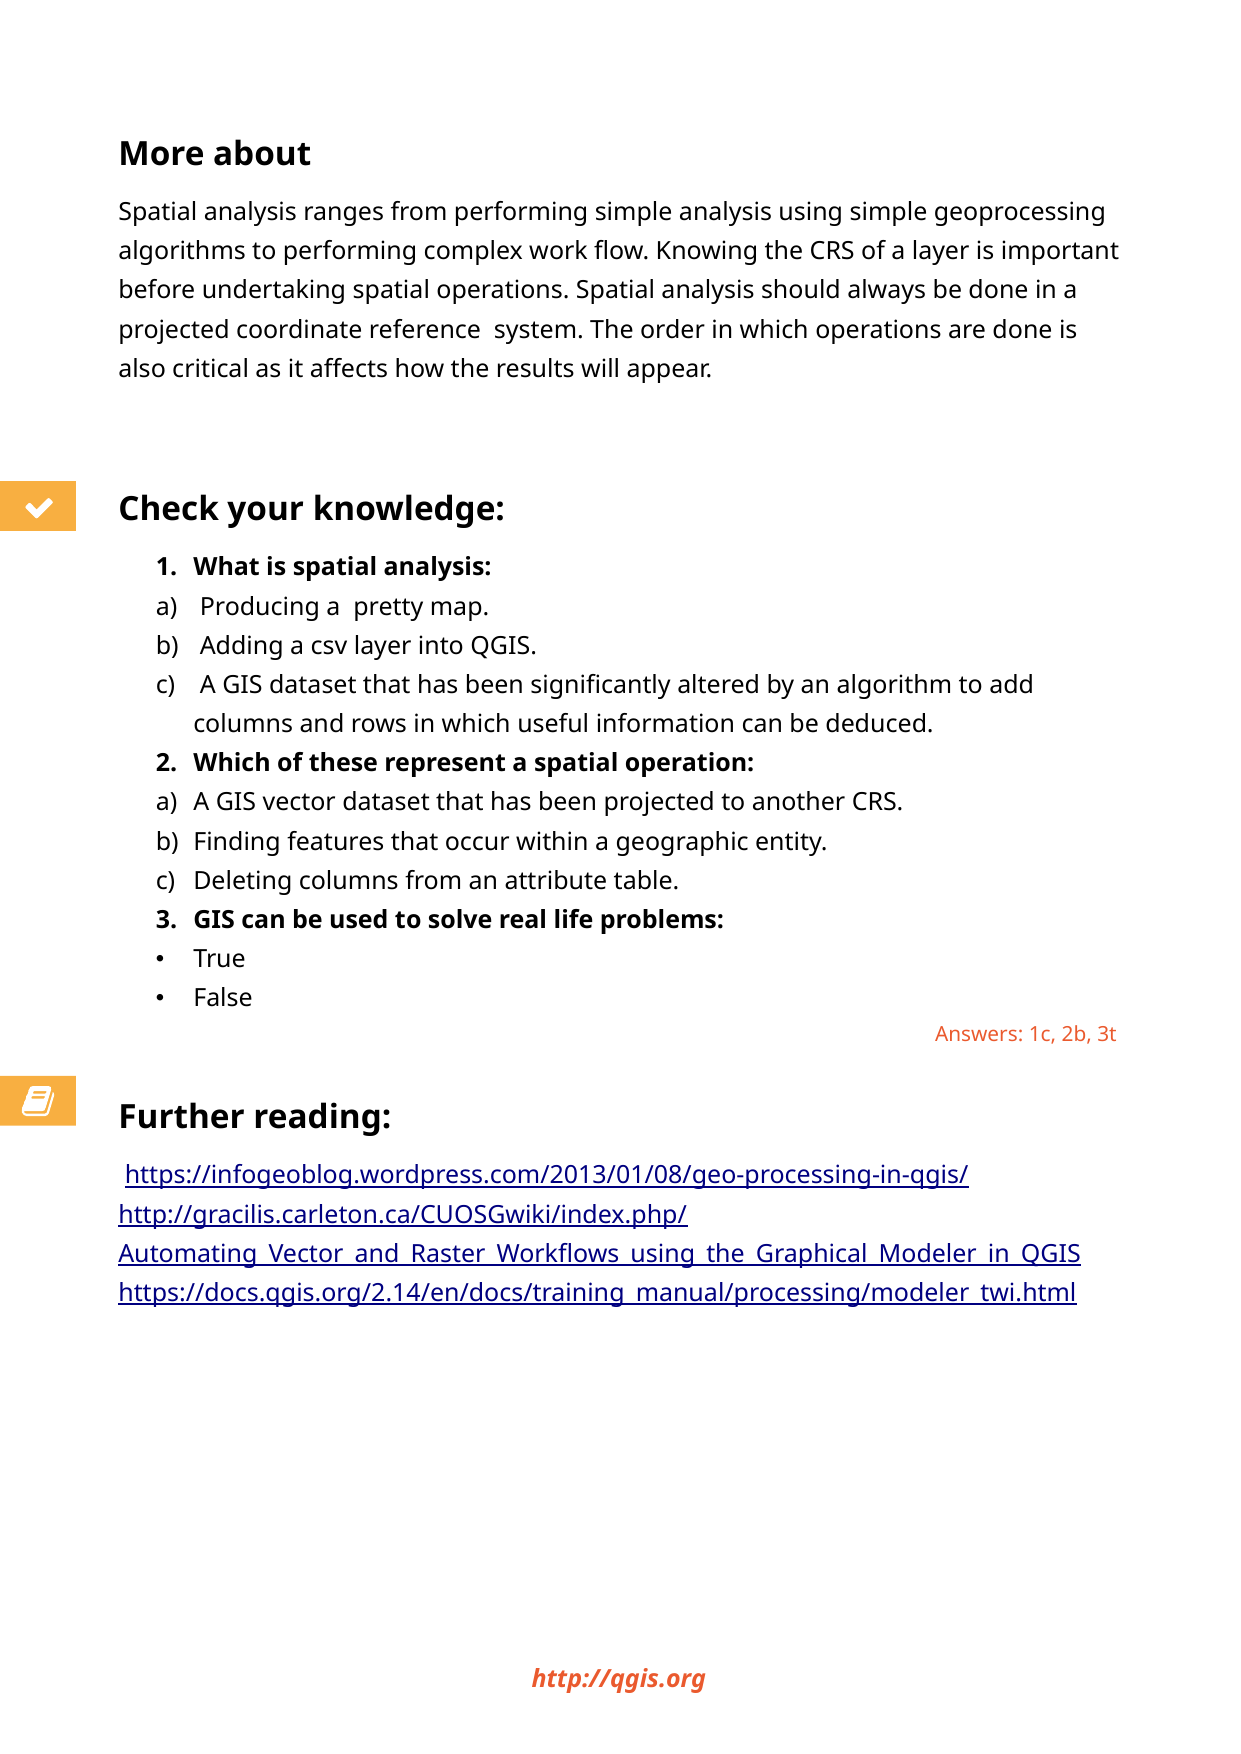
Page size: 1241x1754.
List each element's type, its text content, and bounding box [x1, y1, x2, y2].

list False [156, 980, 1122, 1014]
list A GIS vector dataset that has been projected to another CRS. [156, 784, 1122, 818]
text https://docs.qgis.org/2.14/en/docs/training_manual/processing/modeler_twi.html [118, 1275, 1122, 1309]
list A GIS dataset that has been significantly altered by an algorithm to add columns and rows in which useful information can be deduced. [156, 666, 1122, 740]
text Answers: 1c, 2b, 3t [118, 1019, 1122, 1047]
text http://gracilis.carleton.ca/CUOSGwiki/index.php/Automating_Vector_and_Raster_Workflows_using_the_Graphical_Modeler_in_QGIS [118, 1196, 1122, 1269]
subtitle Check your knowledge: [118, 485, 1122, 530]
list GIS can be used to solve real life problems: [156, 901, 1122, 936]
list Deleting columns from an attribute table. [156, 862, 1122, 896]
list Producing a pretty map. [156, 588, 1122, 622]
list Finding features that occur within a geographic entity. [156, 823, 1122, 857]
text Spatial analysis ranges from performing simple analysis using simple geoprocessing algorithms to performing complex work flow. Knowing the CRS of a layer is important before undertaking spatial operations. Spatial analysis should always be done in a projected coordinate reference system. The order in which operations are done is also critical as it affects how the results will appear. [118, 194, 1122, 384]
text https://infogeoblog.wordpress.com/2013/01/08/geo-processing-in-qgis/ [118, 1157, 1122, 1191]
list Which of these represent a spatial operation: [156, 745, 1122, 779]
list True [156, 941, 1122, 975]
list Adding a csv layer into QGIS. [156, 627, 1122, 661]
subtitle Further reading: [118, 1093, 1122, 1139]
subtitle More about [118, 130, 1122, 175]
list What is spatial analysis: [156, 549, 1122, 583]
